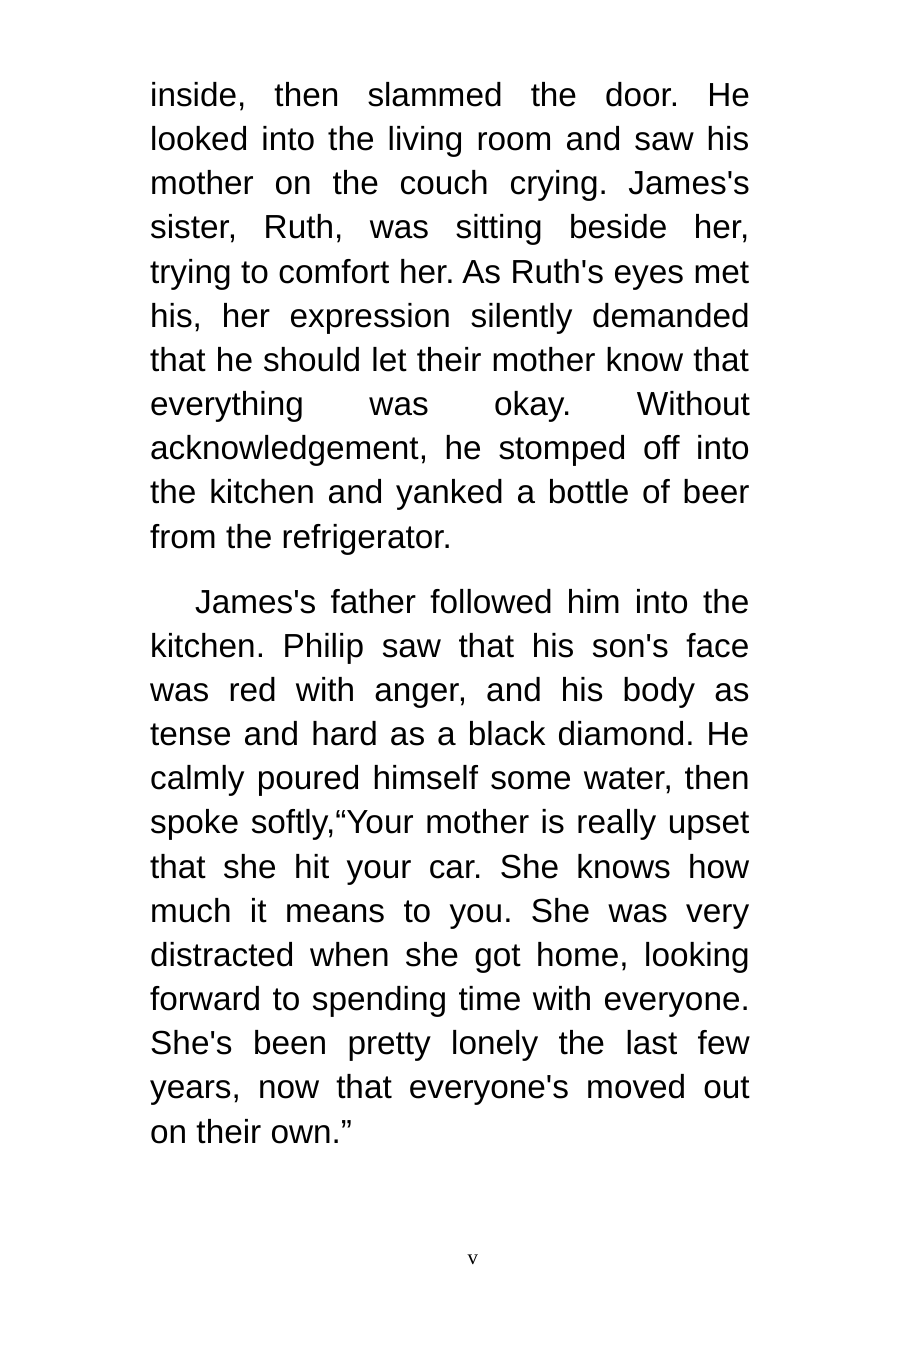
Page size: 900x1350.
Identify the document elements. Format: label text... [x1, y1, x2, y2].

text James's father followed him into the kitchen. Philip saw that his son's face was red with anger, and his body as tense and hard as a black diamond. He calmly poured himself some water, then spoke softly,“Your mother is really upset that she hit your car. She knows how much it means to you. She was very distracted when she got home, looking forward to spending time with everyone. She's been pretty lonely the last few years, now that everyone's moved out on their own.” [150, 582, 750, 1150]
text inside, then slammed the door. He looked into the living room and saw his mother on the couch crying. James's sister, Ruth, was sitting beside her, trying to comfort her. As Ruth's eyes met his, her expression silently demanded that he should let their mother know that everything was okay. Without acknowledgement, he stomped off into the kitchen and yanked a bottle of beer from the refrigerator. [150, 75, 750, 555]
